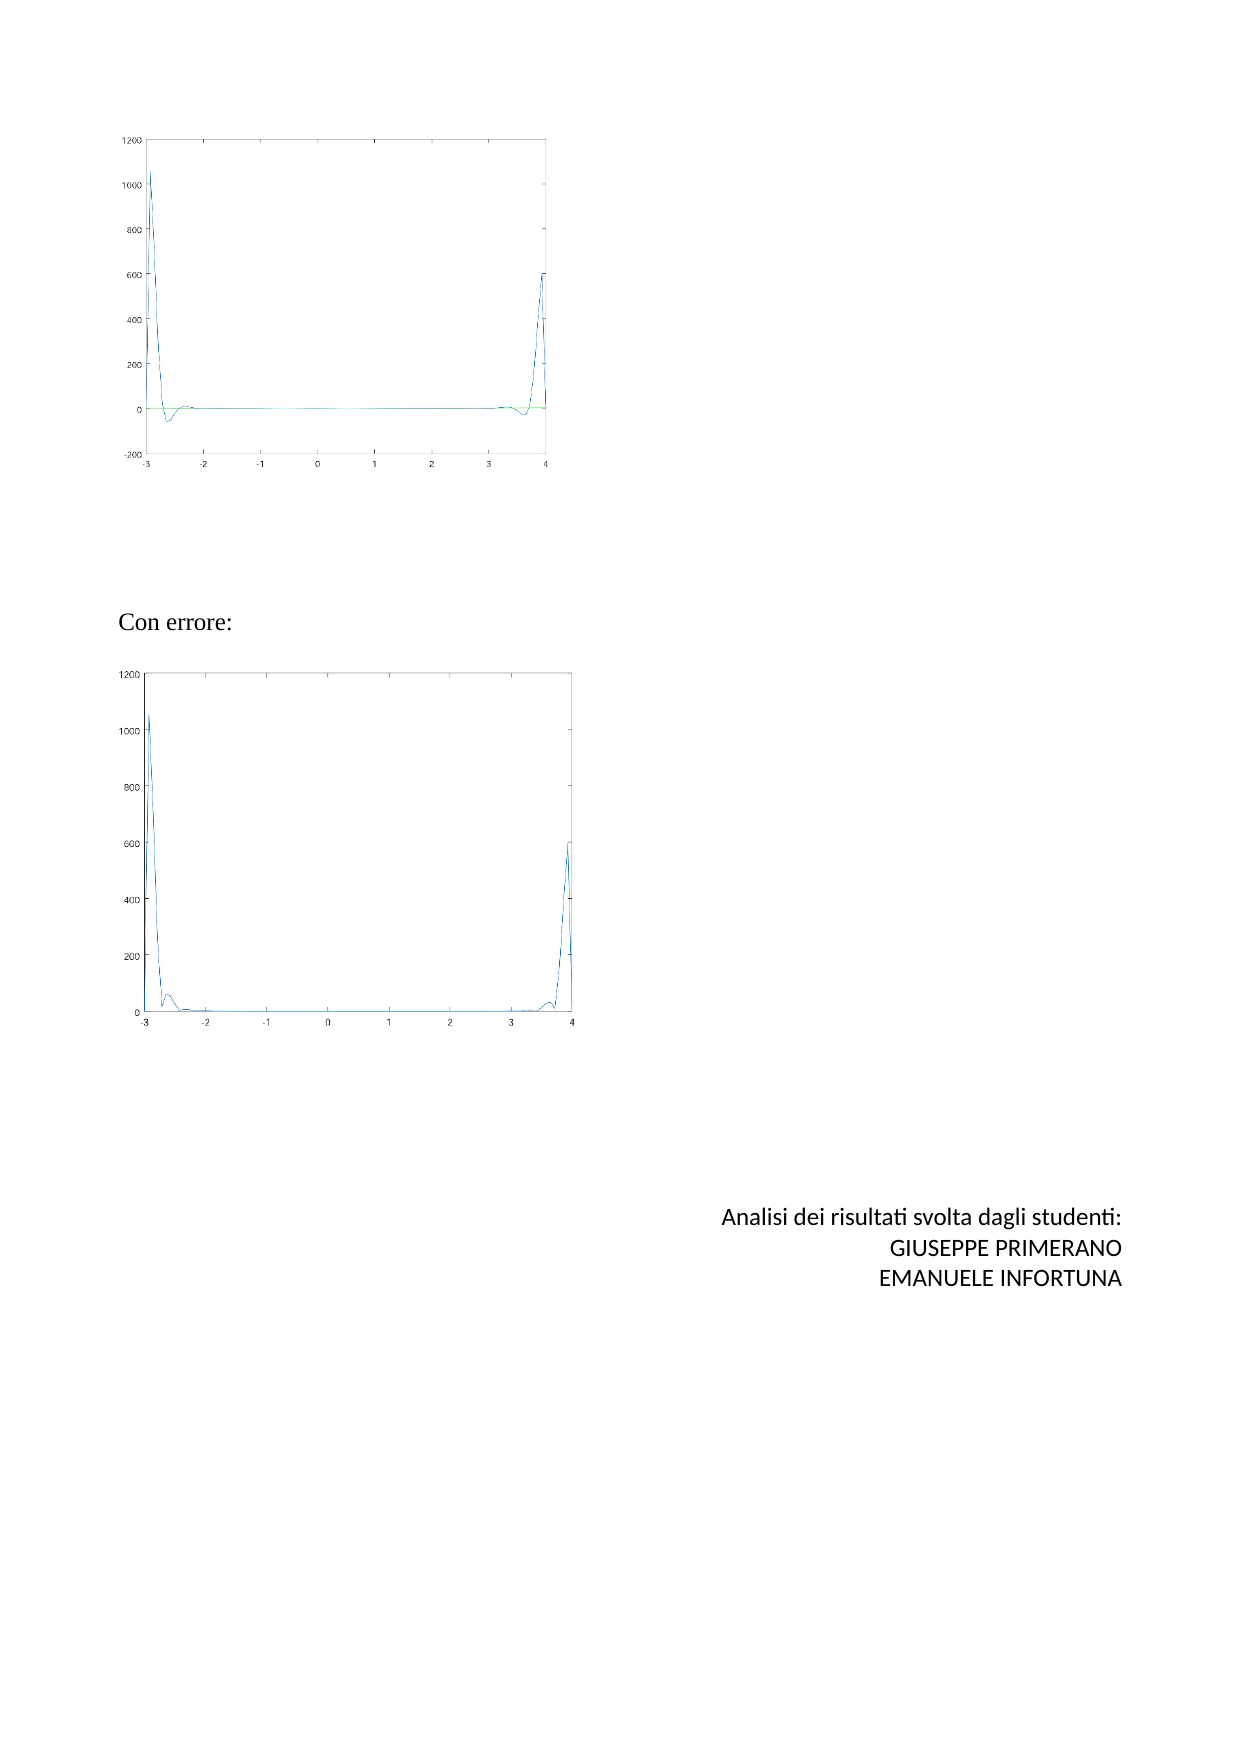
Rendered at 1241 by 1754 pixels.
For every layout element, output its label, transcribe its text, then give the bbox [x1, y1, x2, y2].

text Con errore: [118, 607, 1122, 636]
text EMANUELE INFORTUNA [118, 1262, 1122, 1293]
text GIUSEPPE PRIMERANO [118, 1232, 1122, 1262]
text Analisi dei risultati svolta dagli studenti: [118, 1201, 1122, 1232]
